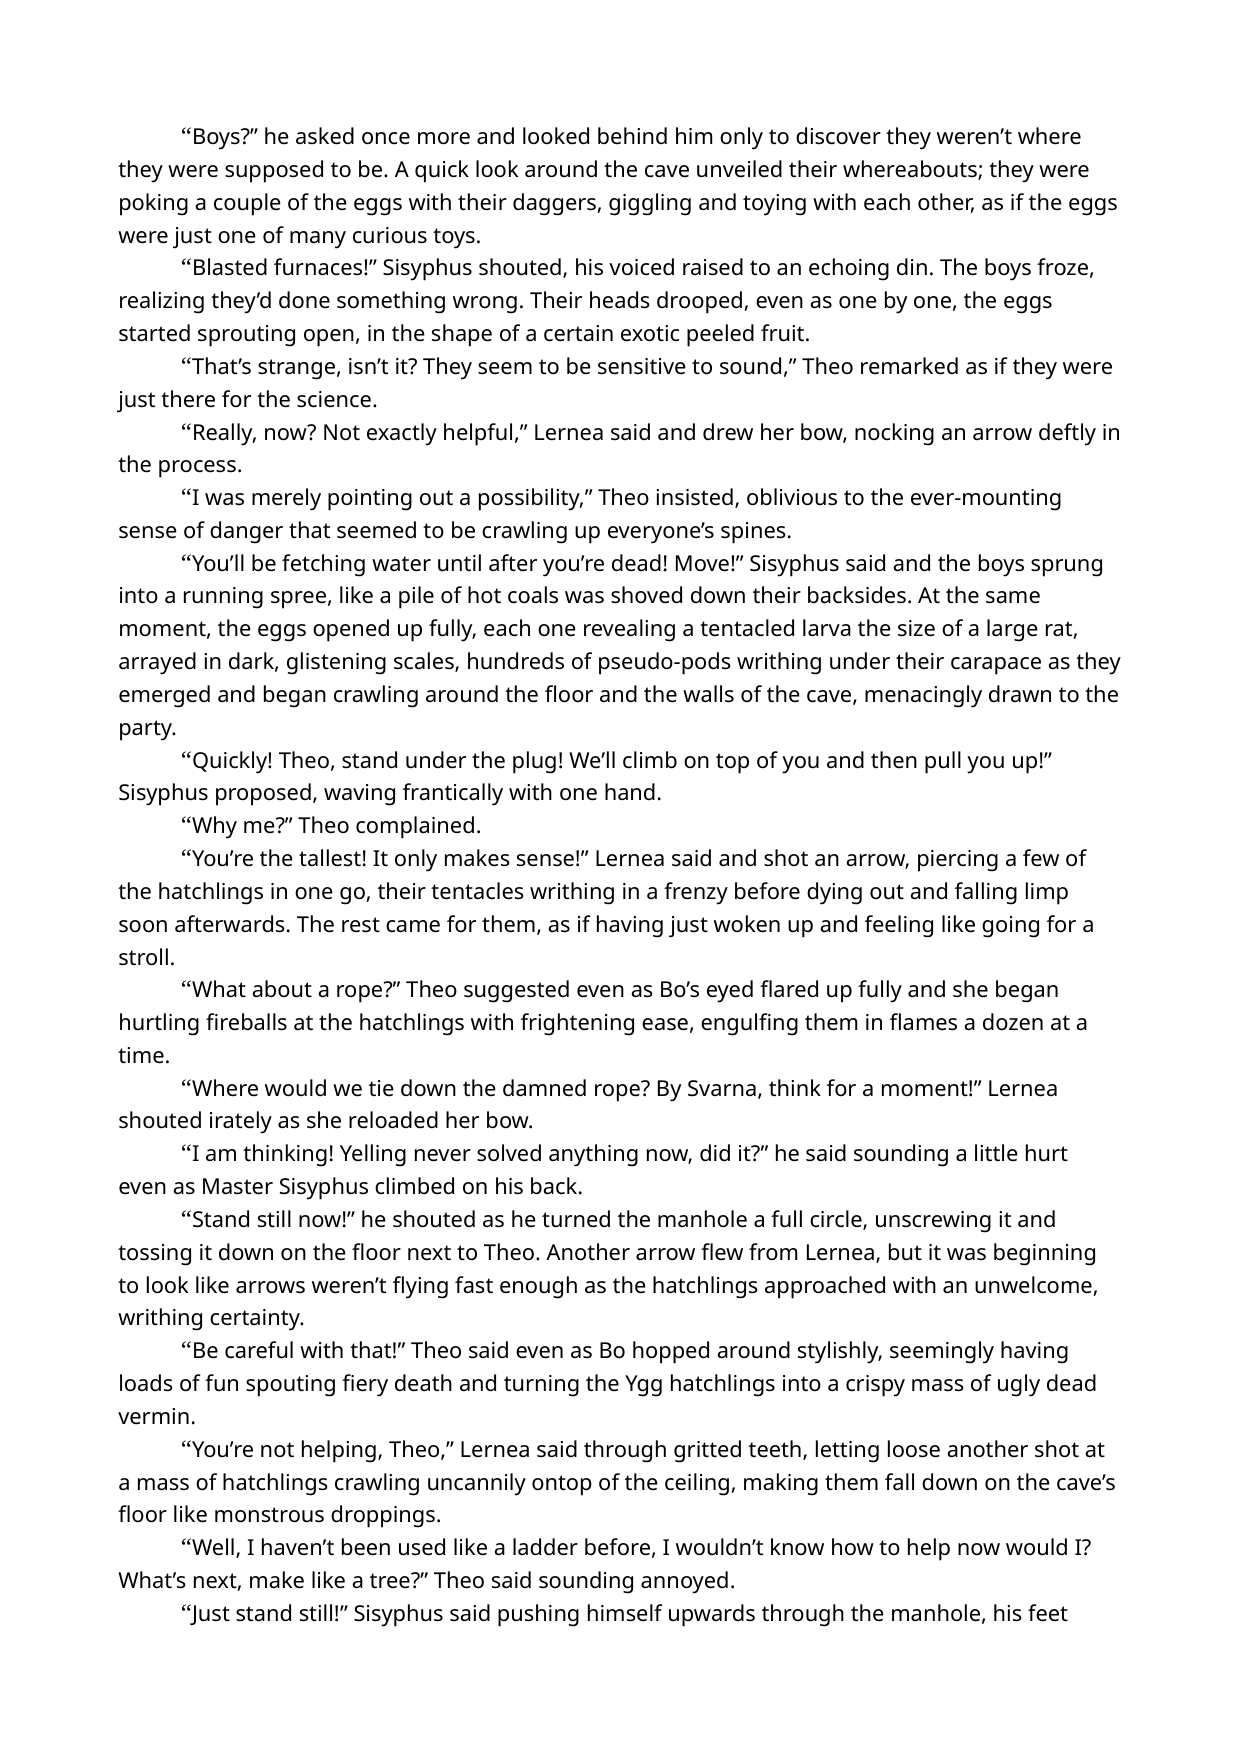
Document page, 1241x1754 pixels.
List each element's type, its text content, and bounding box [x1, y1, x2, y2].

text “Be careful with that!” Theo said even as Bo hopped around stylishly, seemingly having loads of fun spouting fiery death and turning the Ygg hatchlings into a crispy mass of ugly dead vermin. [118, 1332, 1122, 1431]
text “Well, I haven’t been used like a ladder before, I wouldn’t know how to help now would I? What’s next, make like a tree?” Theo said sounding annoyed. [118, 1529, 1122, 1595]
text “Boys?” he asked once more and looked behind him only to discover they weren’t where they were supposed to be. A quick look around the cave unveiled their whereabouts; they were poking a couple of the eggs with their daggers, giggling and toying with each other, as if the eggs were just one of many curious toys. [118, 118, 1122, 249]
text “Where would we tie down the damned rope? By Svarna, think for a moment!” Lernea shouted irately as she reloaded her bow. [118, 1070, 1122, 1135]
text “What about a rope?” Theo suggested even as Bo’s eyed flared up fully and she began hurtling fireballs at the hatchlings with frightening ease, engulfing them in flames a dozen at a time. [118, 971, 1122, 1070]
text “Really, now? Not exactly helpful,” Lernea said and drew her bow, nocking an arrow deftly in the process. [118, 413, 1122, 479]
text “I was merely pointing out a possibility,” Theo insisted, oblivious to the ever-mounting sense of danger that seemed to be crawling up everyone’s spines. [118, 479, 1122, 545]
text “I am thinking! Yelling never solved anything now, did it?” he said sounding a little hurt even as Master Sisyphus climbed on his back. [118, 1135, 1122, 1201]
text “That’s strange, isn’t it? They seem to be sensitive to sound,” Theo remarked as if they were just there for the science. [118, 348, 1122, 413]
text “You’re not helping, Theo,” Lernea said through gritted teeth, letting loose another shot at a mass of hatchlings crawling uncannily ontop of the ceiling, making them fall down on the cave’s floor like monstrous droppings. [118, 1431, 1122, 1529]
text “Blasted furnaces!” Sisyphus shouted, his voiced raised to an echoing din. The boys froze, realizing they’d done something wrong. Their heads drooped, even as one by one, the eggs started sprouting open, in the shape of a certain exotic peeled fruit. [118, 249, 1122, 348]
text “Why me?” Theo complained. [118, 807, 1122, 840]
text “You’re the tallest! It only makes sense!” Lernea said and shot an arrow, piercing a few of the hatchlings in one go, their tentacles writhing in a frenzy before dying out and falling limp soon afterwards. The rest came for them, as if having just woken up and feeling like going for a stroll. [118, 840, 1122, 971]
text “You’ll be fetching water until after you’re dead! Move!” Sisyphus said and the boys sprung into a running spree, like a pile of hot coals was shoved down their backsides. At the same moment, the eggs opened up fully, each one revealing a tentacled larva the size of a large rat, arrayed in dark, glistening scales, hundreds of pseudo-pods writhing under their carapace as they emerged and began crawling around the floor and the walls of the cave, menacingly drawn to the party. [118, 545, 1122, 742]
text “Stand still now!” he shouted as he turned the manhole a full circle, unscrewing it and tossing it down on the floor next to Theo. Another arrow flew from Lernea, but it was beginning to look like arrows weren’t flying fast enough as the hatchlings approached with an unwelcome, writhing certainty. [118, 1201, 1122, 1332]
text “Just stand still!” Sisyphus said pushing himself upwards through the manhole, his feet [118, 1595, 1122, 1627]
text “Quickly! Theo, stand under the plug! We’ll climb on top of you and then pull you up!” Sisyphus proposed, waving frantically with one hand. [118, 742, 1122, 807]
